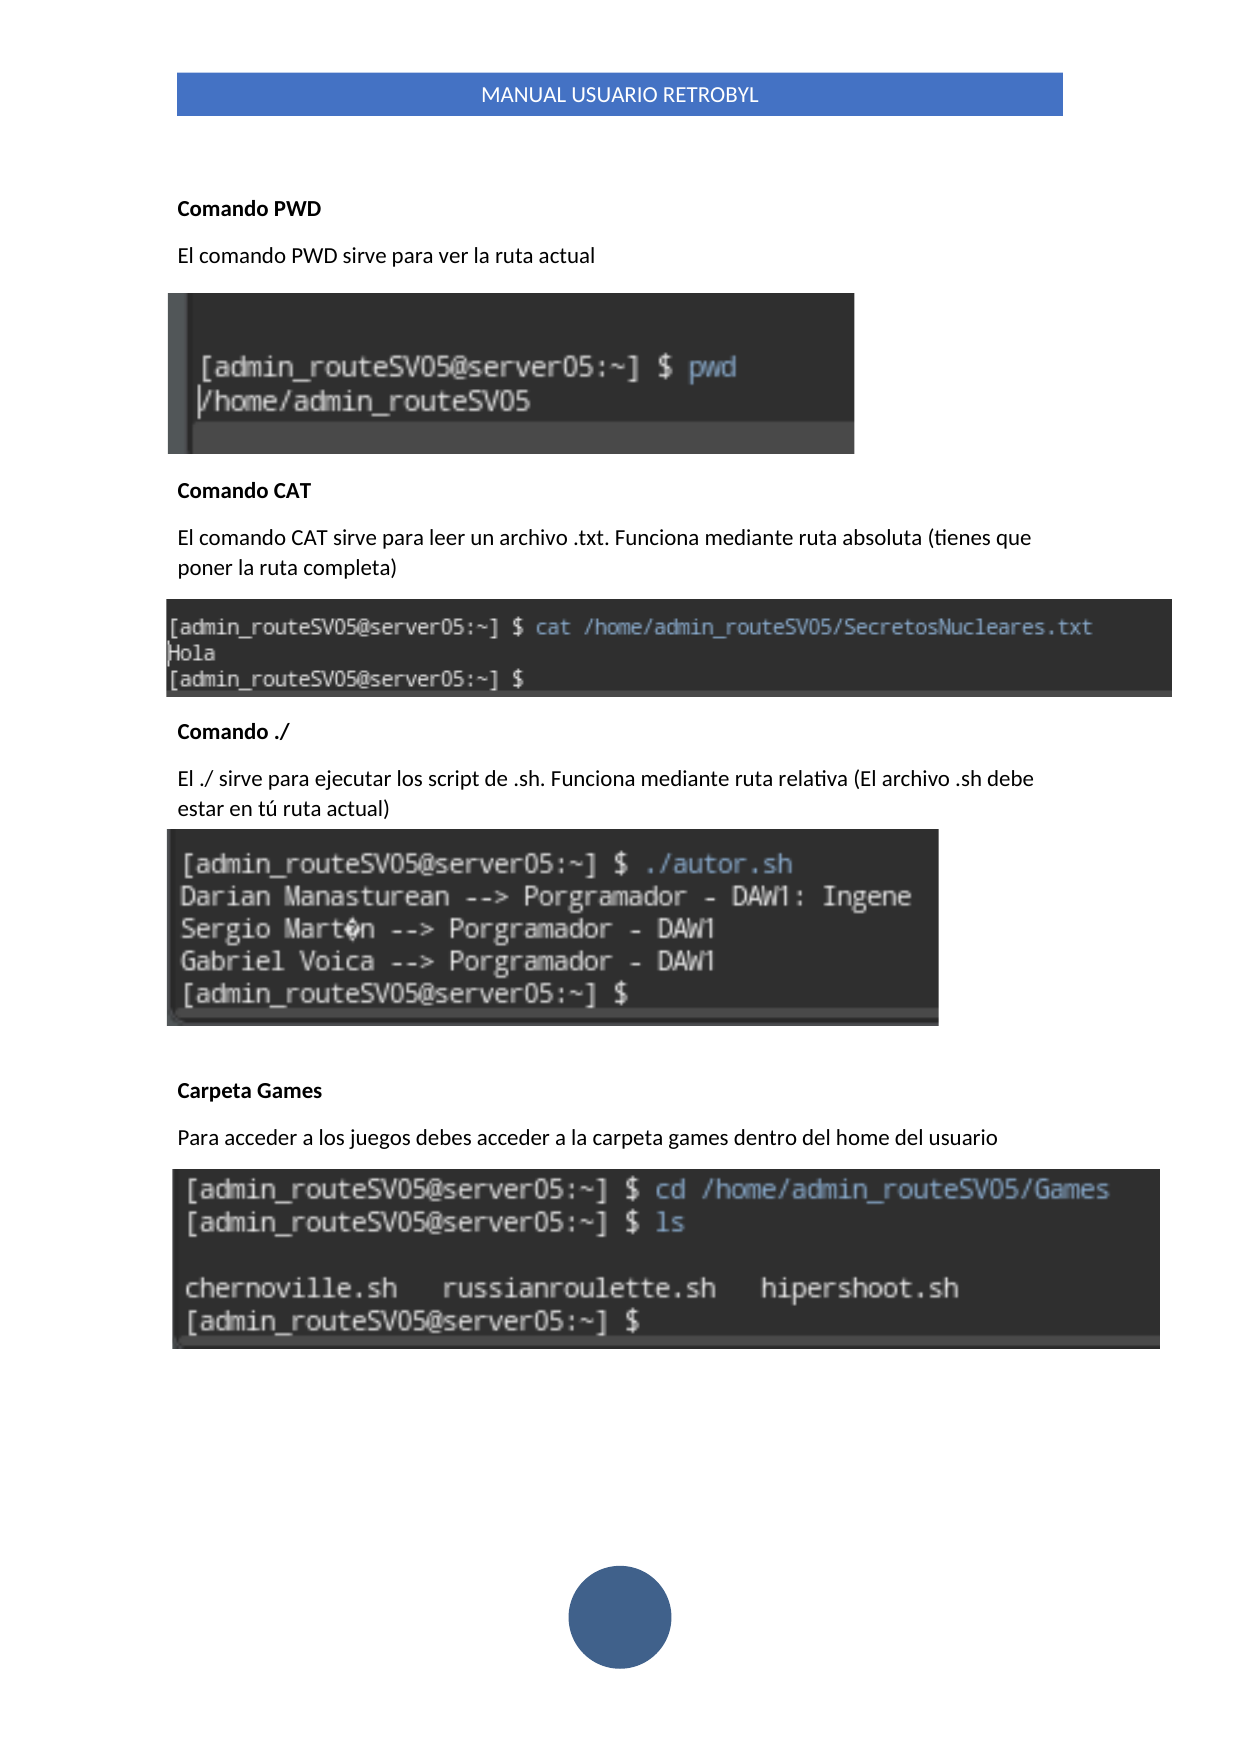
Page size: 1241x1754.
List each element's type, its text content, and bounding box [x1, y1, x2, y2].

text El ./ sirve para ejecutar los script de .sh. Funciona mediante ruta relativa (El archivo .sh debe estar en tú ruta actual) [177, 764, 1063, 823]
text El comando CAT sirve para leer un archivo .txt. Funciona mediante ruta absoluta (tienes que poner la ruta completa) [177, 523, 1063, 581]
text Para acceder a los juegos debes acceder a la carpeta games dentro del home del usuario [177, 1123, 1063, 1151]
text Comando CAT [177, 476, 1063, 504]
picture [166, 599, 1172, 697]
text Comando PWD [177, 194, 1063, 222]
picture [172, 1169, 1160, 1349]
picture [166, 829, 939, 1026]
text Comando ./ [177, 697, 1063, 746]
picture [167, 293, 855, 454]
text El comando PWD sirve para ver la ruta actual [177, 241, 1063, 269]
text Carpeta Games [177, 1076, 1063, 1104]
